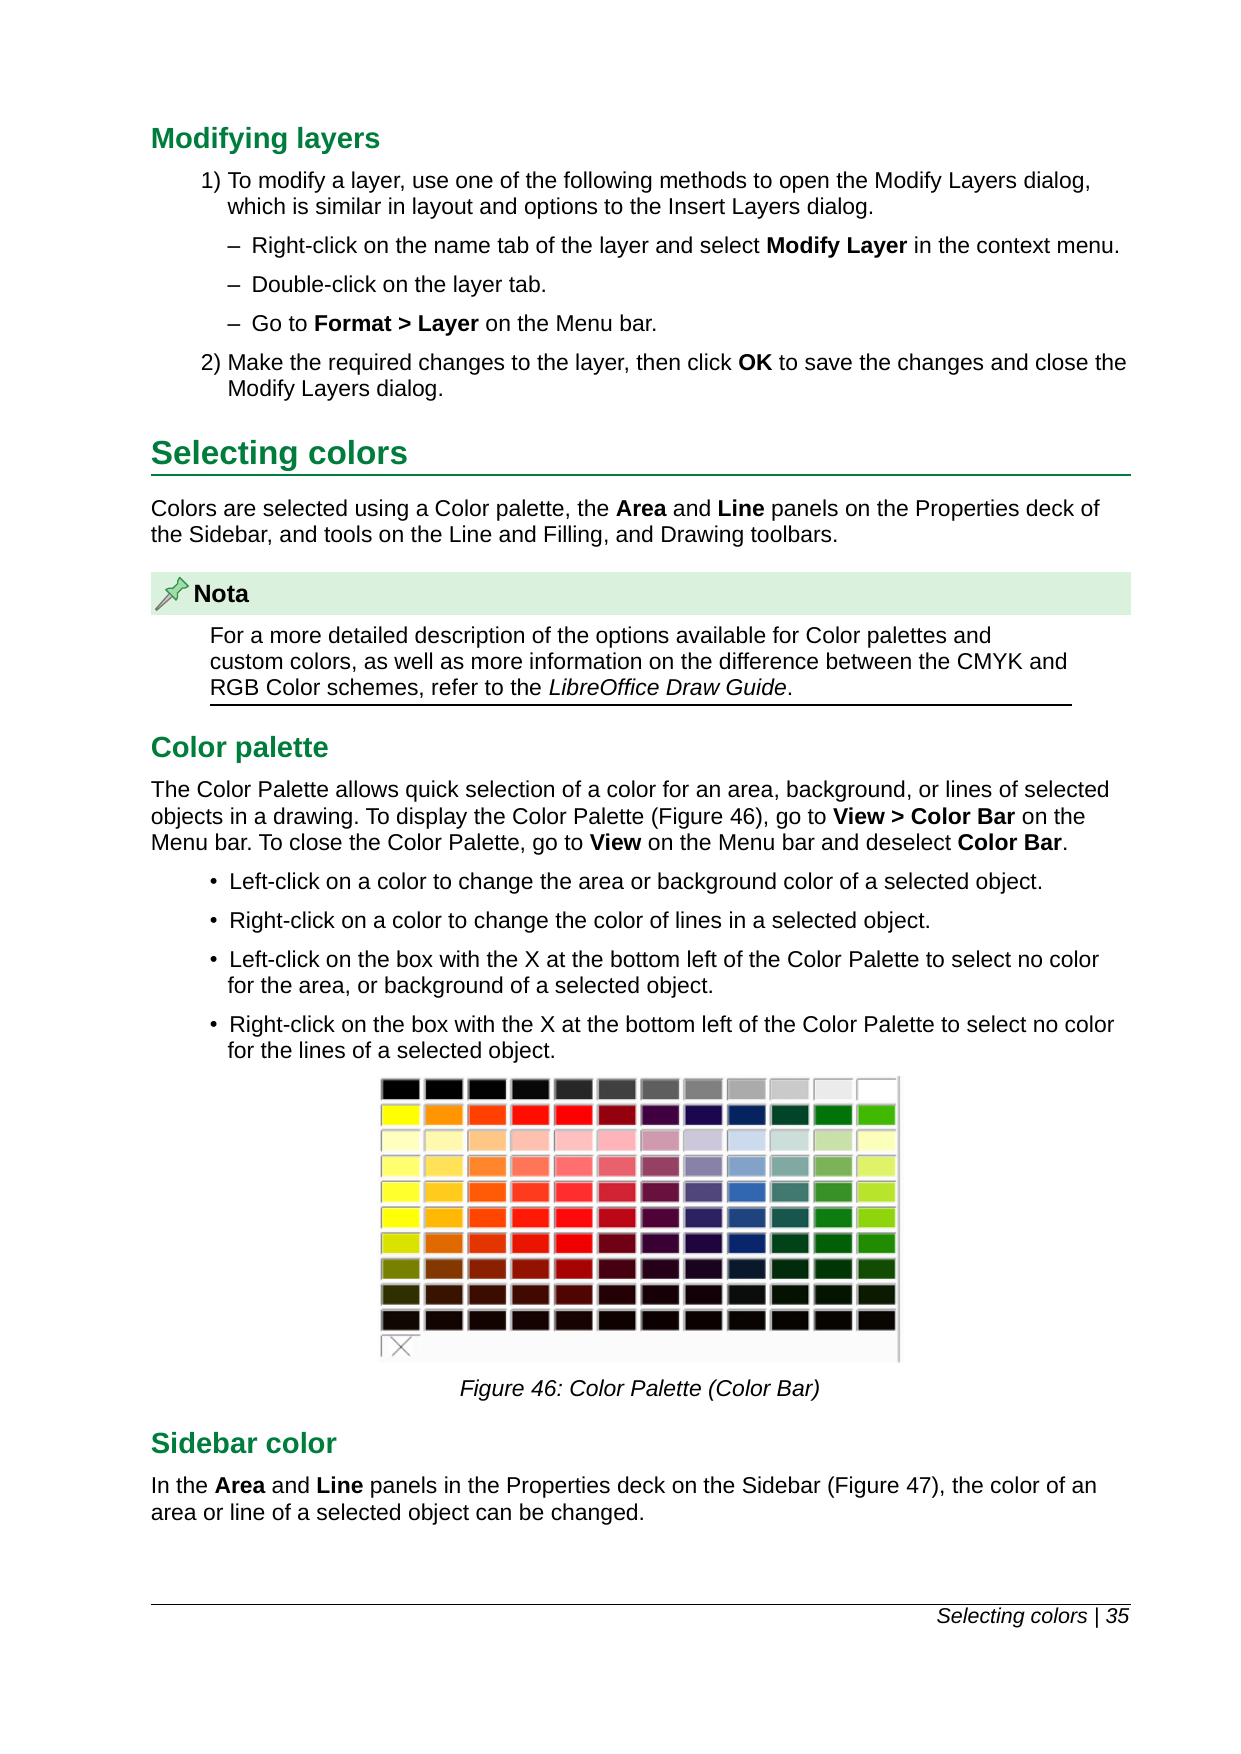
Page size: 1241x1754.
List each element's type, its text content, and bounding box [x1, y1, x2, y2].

list The Color Palette allows quick selection of a color for an area, background, or lines of selected objects in a drawing. To display the Color Palette (Figure 46), go to View > Color Bar on the Menu bar. To close the Color Palette, go to View on the Menu bar and deselect Color Bar. [151, 776, 1131, 856]
subtitle Selecting colors [151, 433, 1131, 474]
subtitle Nota [151, 572, 1131, 615]
list Double-click on the layer tab. [227, 271, 1131, 297]
subtitle Modifying layers [151, 121, 1131, 154]
text Figure 46: Color Palette (Color Bar) [378, 1375, 904, 1401]
text Colors are selected using a Color palette, the Area and Line panels on the Properties deck of the Sidebar, and tools on the Line and Filling, and Drawing toolbars. [151, 495, 1131, 548]
list Right-click on a color to change the color of lines in a selected object. [209, 907, 1131, 933]
list To modify a layer, use one of the following methods to open the Modify Layers dialog, which is similar in layout and options to the Insert Layers dialog. [227, 167, 1131, 220]
text In the Area and Line panels in the Properties deck on the Sidebar (Figure 47), the color of an area or line of a selected object can be changed. [151, 1472, 1131, 1525]
picture [377, 1076, 904, 1363]
list Make the required changes to the layer, then click OK to save the changes and close the Modify Layers dialog. [227, 349, 1131, 401]
subtitle Color palette [151, 731, 1131, 764]
list Left-click on the box with the X at the bottom left of the Color Palette to select no color for the area, or background of a selected object. [209, 946, 1131, 998]
list Go to Format > Layer on the Menu bar. [227, 310, 1131, 336]
list Right-click on the box with the X at the bottom left of the Color Palette to select no color for the lines of a selected object. [209, 1011, 1131, 1064]
text For a more detailed description of the options available for Color palettes and custom colors, as well as more information on the difference between the CMYK and RGB Color schemes, refer to the LibreOffice Draw Guide. [209, 622, 1072, 706]
list Right-click on the name tab of the layer and select Modify Layer in the context menu. [227, 232, 1131, 258]
subtitle Sidebar color [151, 1426, 1131, 1460]
list Left-click on a color to change the area or background color of a selected object. [209, 868, 1131, 894]
